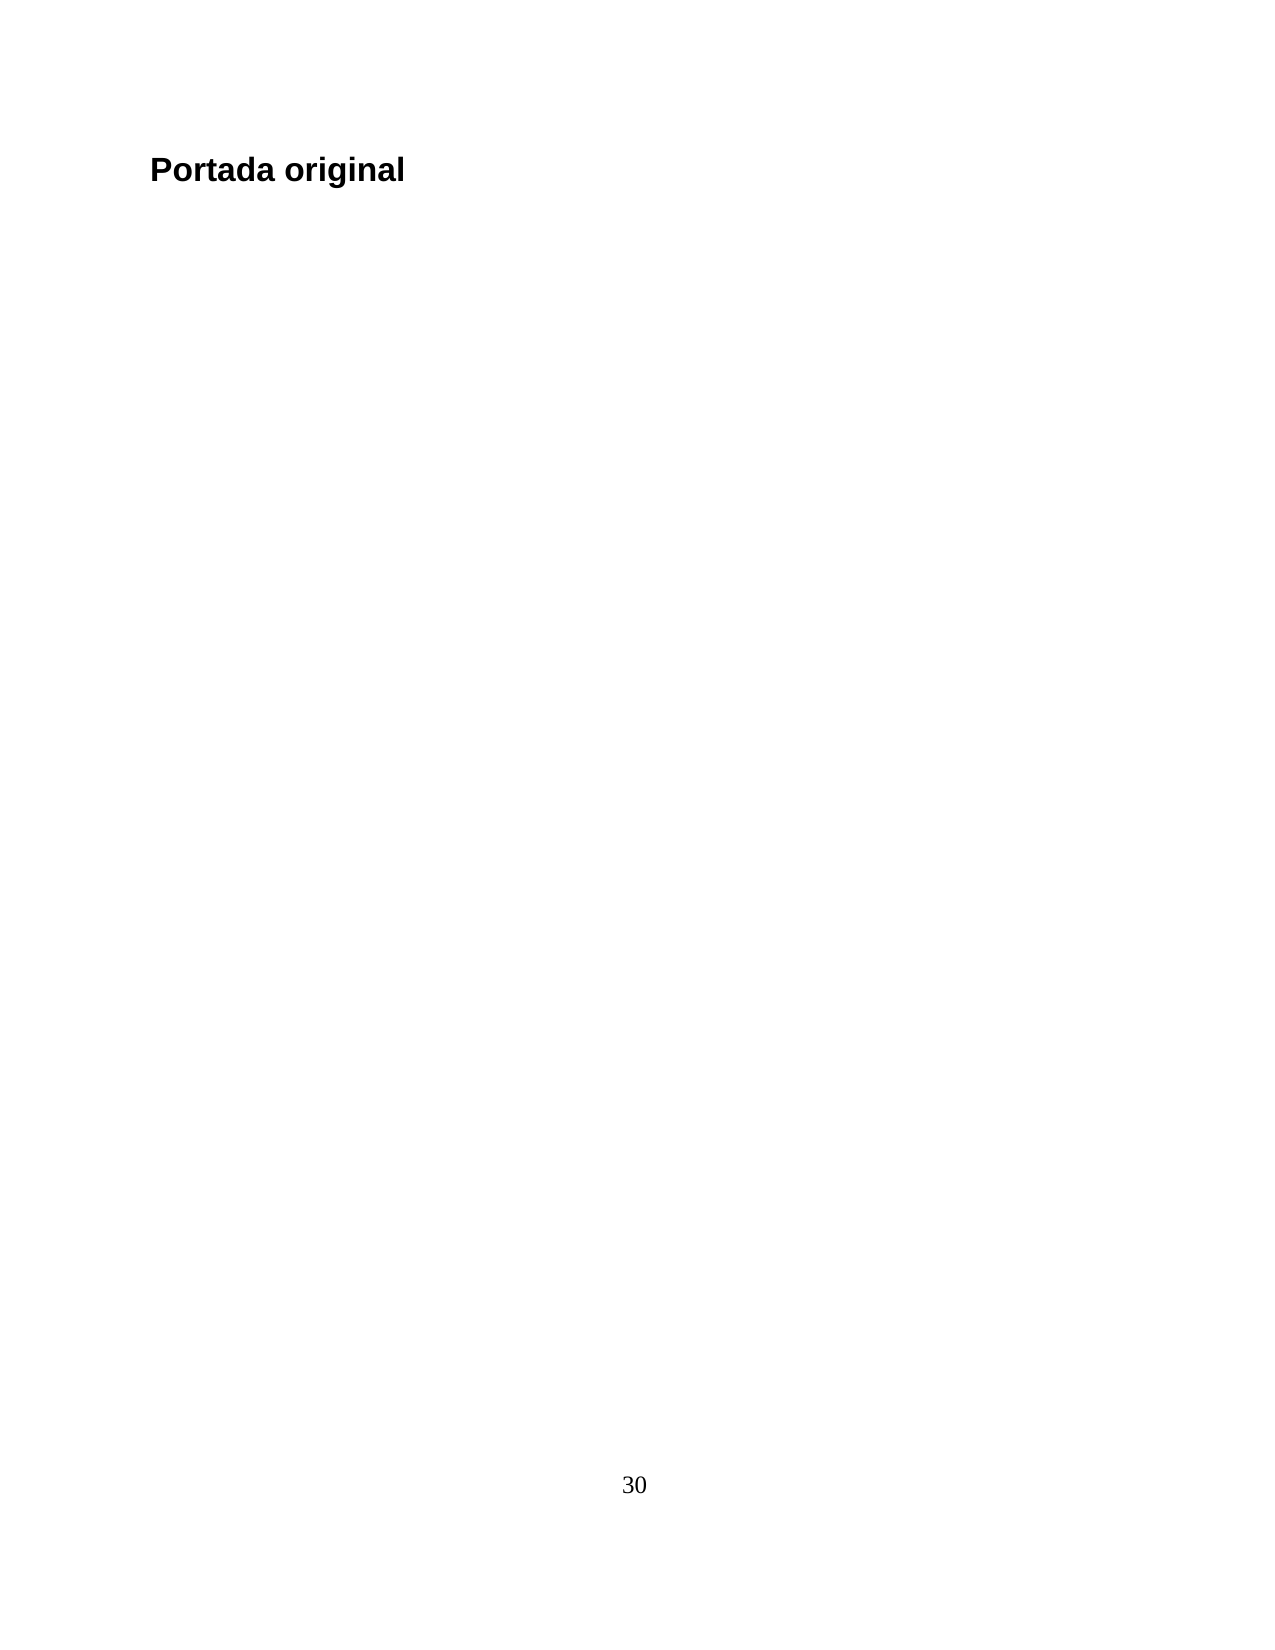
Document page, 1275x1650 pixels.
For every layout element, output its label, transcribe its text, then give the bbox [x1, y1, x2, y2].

subtitle Portada original [150, 150, 1125, 189]
